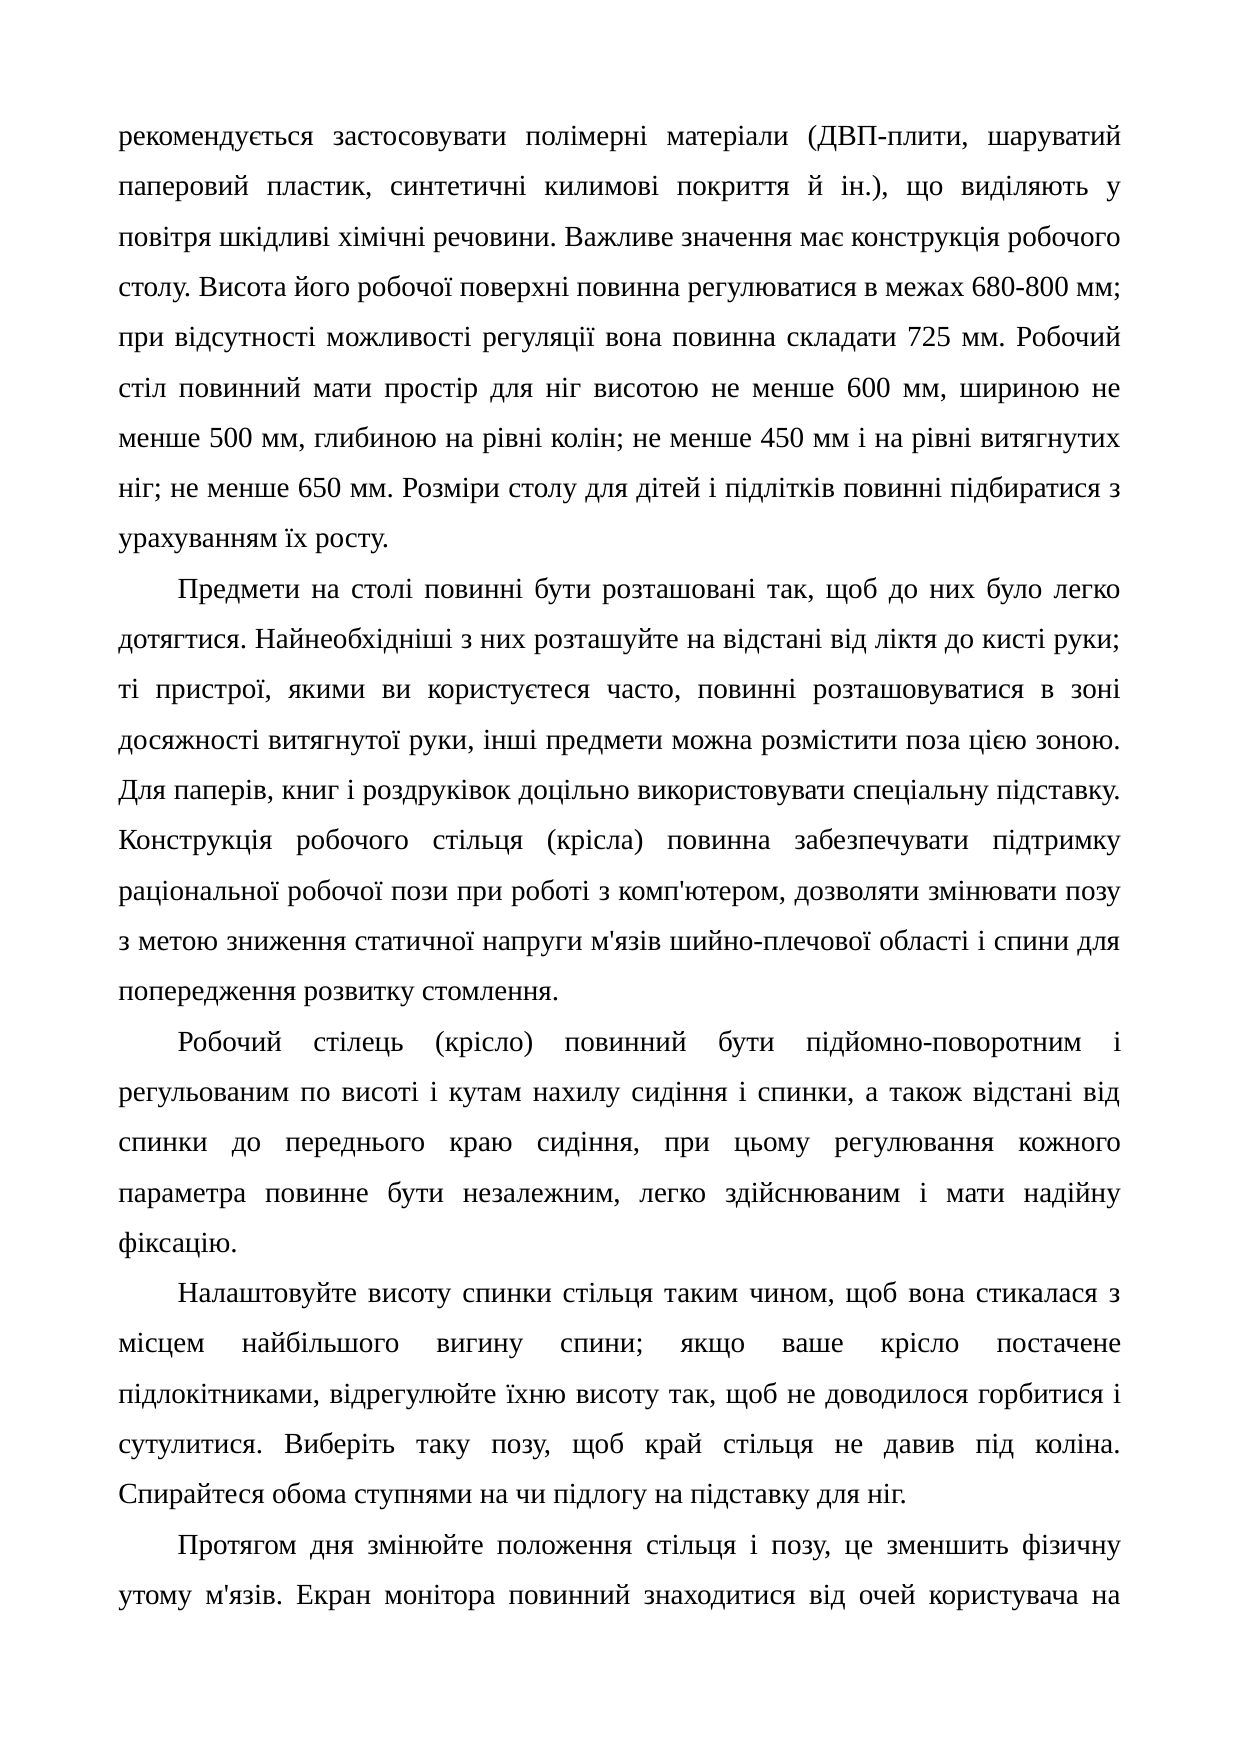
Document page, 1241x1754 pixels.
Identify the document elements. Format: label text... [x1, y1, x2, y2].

text Налаштовуйте висоту спинки стільця таким чином, щоб вона стикалася з місцем найбільшого вигину спини; якщо ваше крісло постачене підлокітниками, відрегулюйте їхню висоту так, щоб не доводилося горбитися і сутулитися. Виберіть таку позу, щоб край стільця не давив під коліна. Спирайтеся обома ступнями на чи підлогу на підставку для ніг. [118, 1275, 1122, 1510]
text Предмети на столі повинні бути розташовані так, щоб до них було легко дотягтися. Найнеобхідніші з них розташуйте на відстані від ліктя до кисті руки; ті пристрої, якими ви користуєтеся часто, повинні розташовуватися в зоні досяжності витягнутої руки, інші предмети можна розмістити поза цією зоною. Для паперів, книг і роздруківок доцільно використовувати спеціальну підставку. Конструкція робочого стільця (крісла) повинна забезпечувати підтримку раціональної робочої пози при роботі з комп'ютером, дозволяти змінювати позу з метою зниження статичної напруги м'язів шийно-плечової області і спини для попередження розвитку стомлення. [118, 571, 1122, 1007]
text Протягом дня змінюйте положення стільця і позу, це зменшить фізичну утому м'язів. Екран монітора повинний знаходитися від очей користувача на [118, 1527, 1122, 1611]
text Робочий стілець (крісло) повинний бути підйомно-поворотним і регульованим по висоті і кутам нахилу сидіння і спинки, а також відстані від спинки до переднього краю сидіння, при цьому регулювання кожного параметра повинне бути незалежним, легко здійснюваним і мати надійну фіксацію. [118, 1024, 1122, 1258]
text рекомендується застосовувати полімерні матеріали (ДВП-плити, шаруватий паперовий пластик, синтетичні килимові покриття й ін.), що виділяють у повітря шкідливі хімічні речовини. Важливе значення має конструкція робочого столу. Висота його робочої поверхні повинна регулюватися в межах 680-800 мм; при відсутності можливості регуляції вона повинна складати 725 мм. Робочий стіл повинний мати простір для ніг висотою не менше 600 мм, шириною не менше 500 мм, глибиною на рівні колін; не менше 450 мм і на рівні витягнутих ніг; не менше 650 мм. Розміри столу для дітей і підлітків повинні підбиратися з урахуванням їх росту. [118, 118, 1122, 554]
